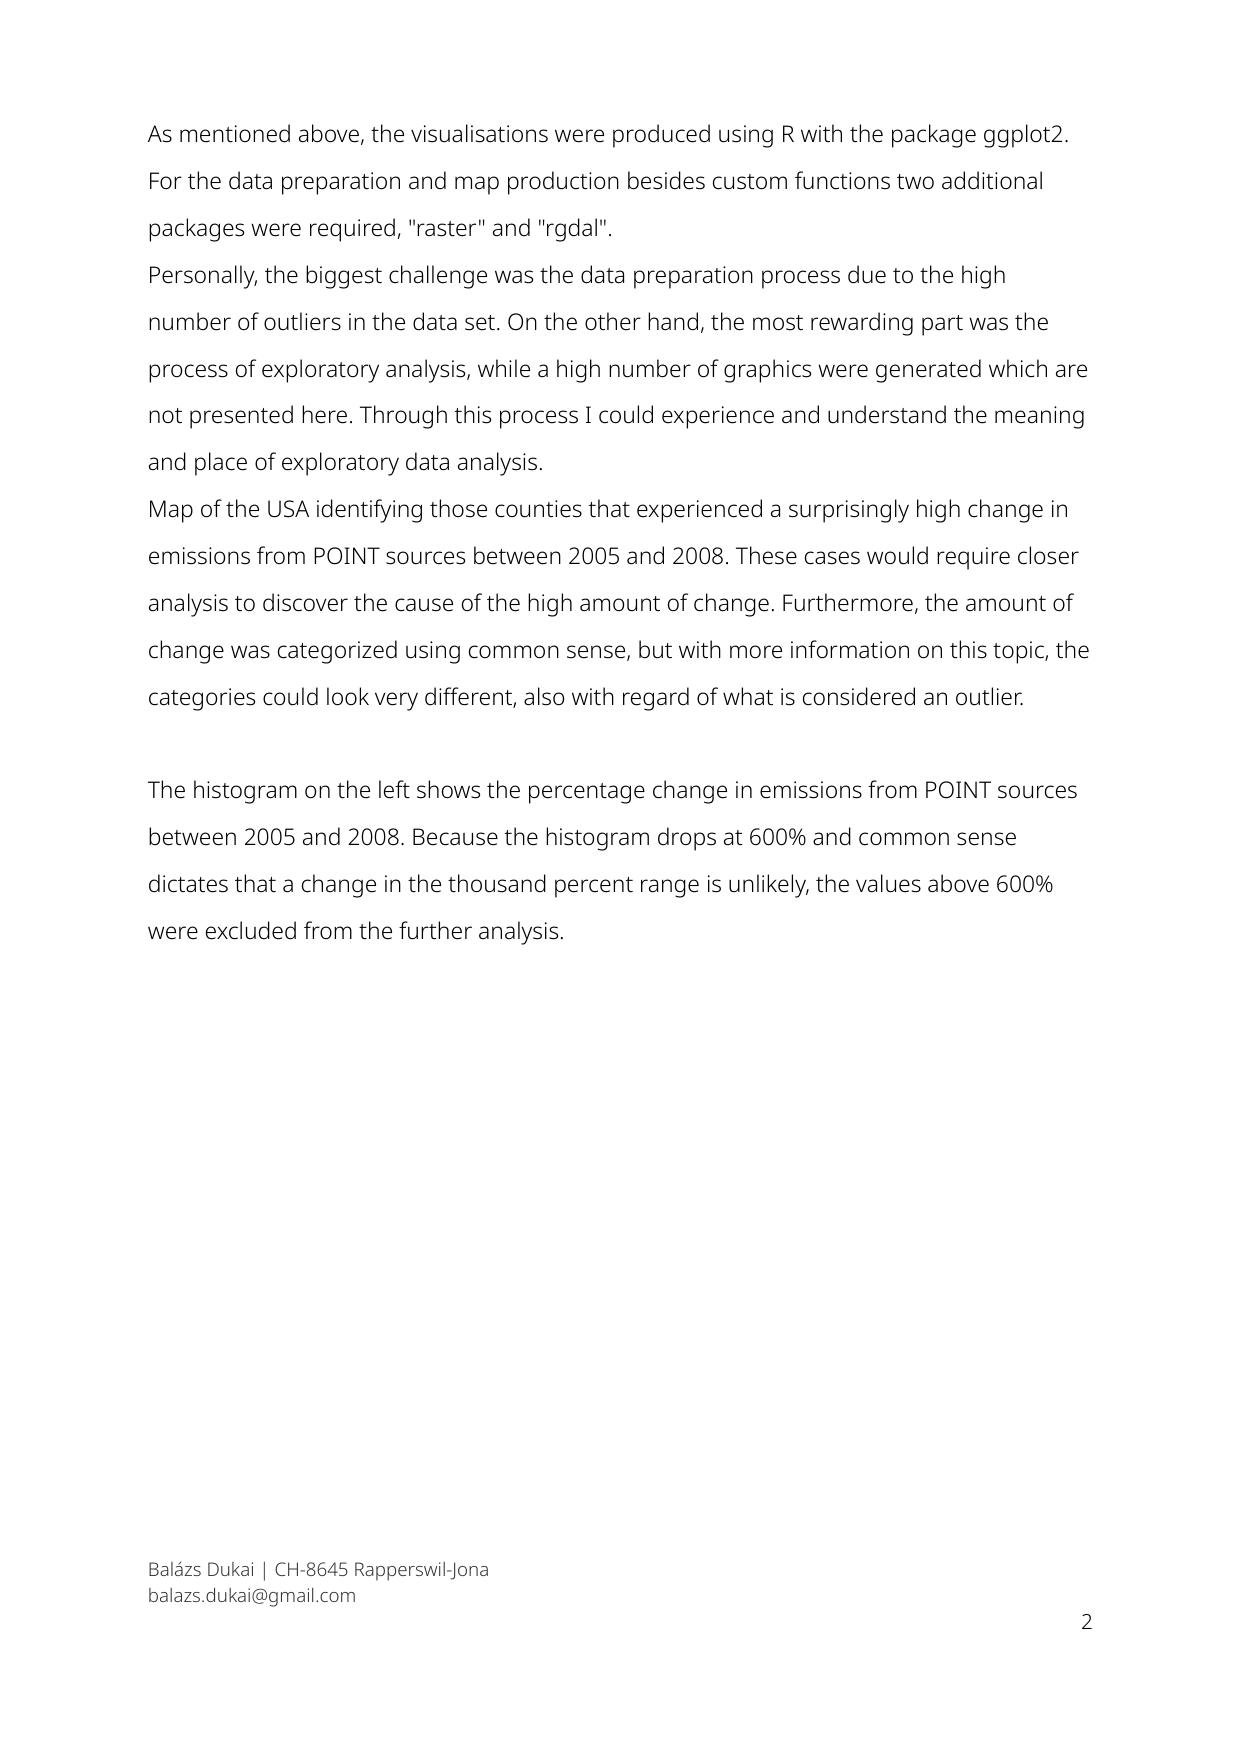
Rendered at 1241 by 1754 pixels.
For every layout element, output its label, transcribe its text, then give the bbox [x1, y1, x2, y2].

text As mentioned above, the visualisations were produced using R with the package ggplot2. For the data preparation and map production besides custom functions two additional packages were required, "raster" and "rgdal". [148, 118, 1093, 243]
text The histogram on the left shows the percentage change in emissions from POINT sources between 2005 and 2008. Because the histogram drops at 600% and common sense dictates that a change in the thousand percent range is unlikely, the values above 600% were excluded from the further analysis. [148, 774, 1093, 946]
text Map of the USA identifying those counties that experienced a surprisingly high change in emissions from POINT sources between 2005 and 2008. These cases would require closer analysis to discover the cause of the high amount of change. Furthermore, the amount of change was categorized using common sense, but with more information on this topic, the categories could look very different, also with regard of what is considered an outlier. [148, 493, 1093, 712]
text Personally, the biggest challenge was the data preparation process due to the high number of outliers in the data set. On the other hand, the most rewarding part was the process of exploratory analysis, while a high number of graphics were generated which are not presented here. Through this process I could experience and understand the meaning and place of exploratory data analysis. [148, 259, 1093, 477]
